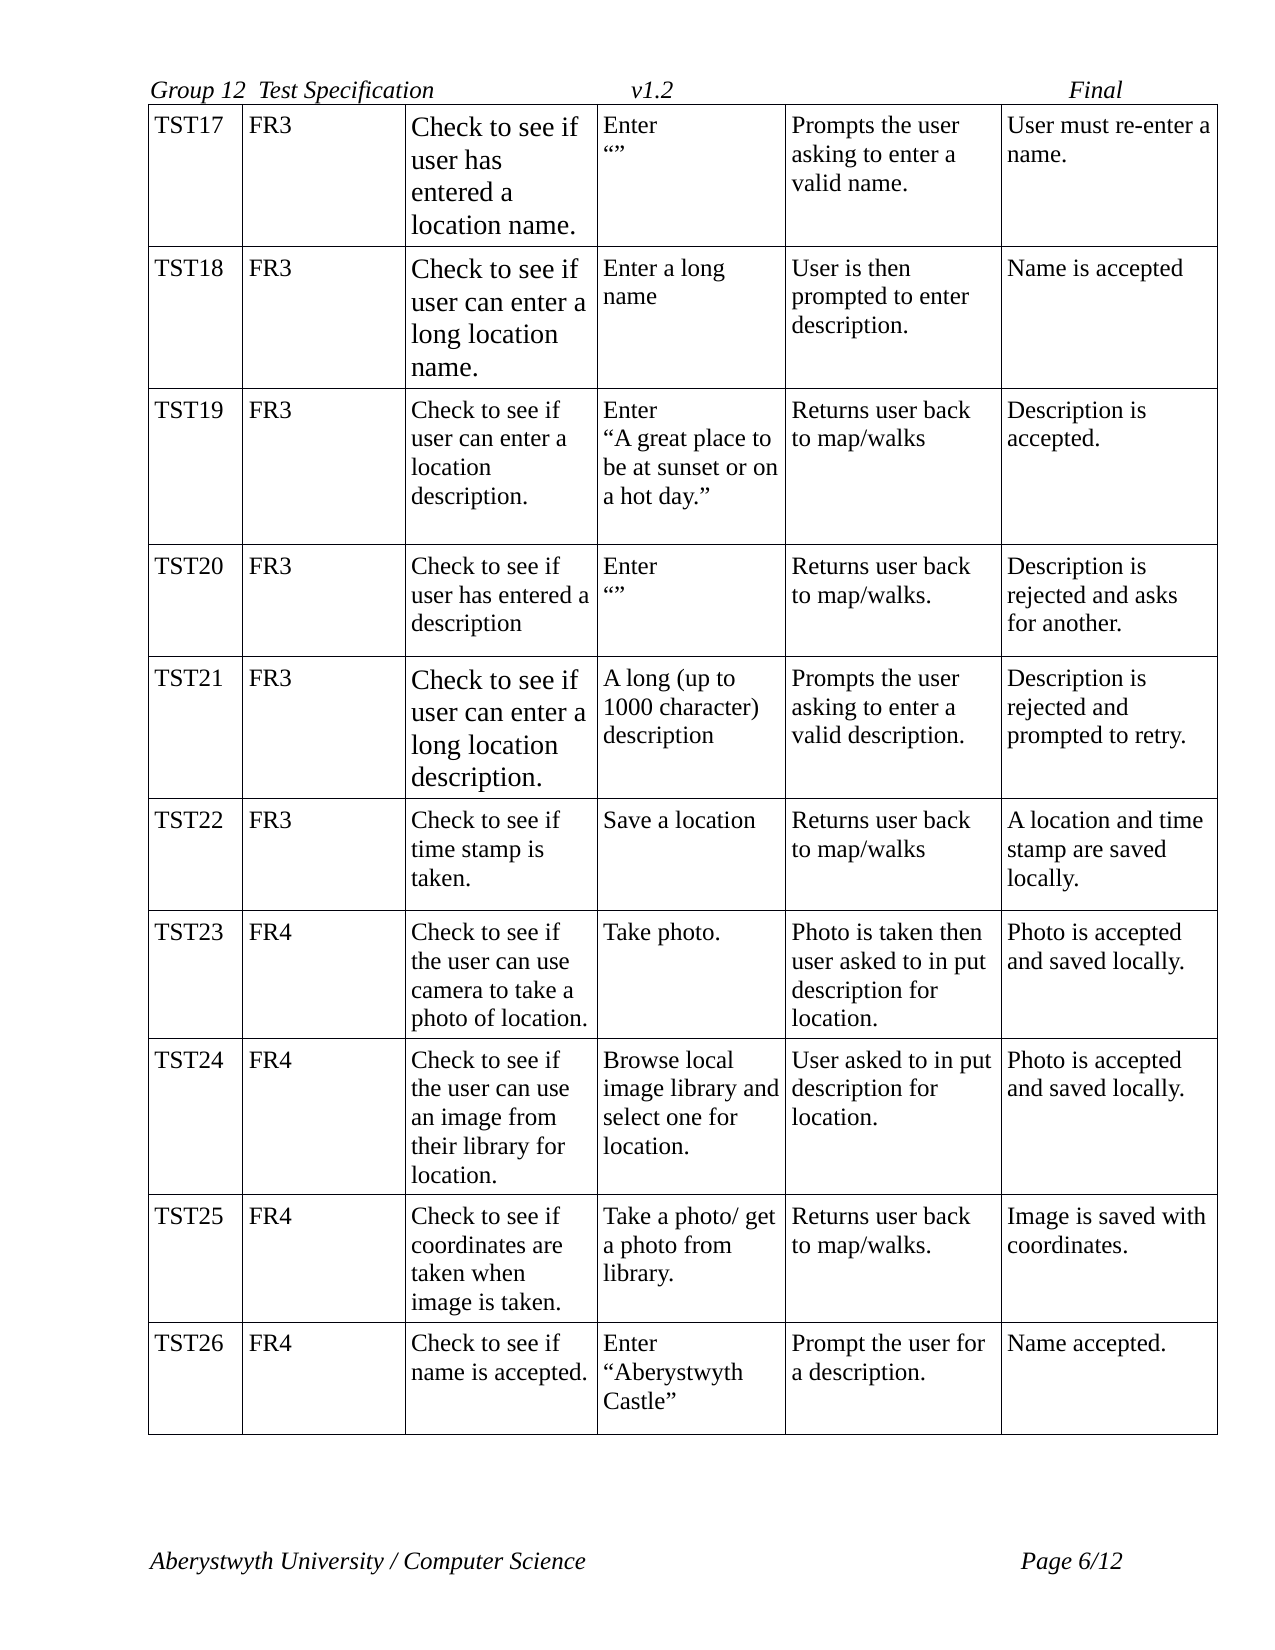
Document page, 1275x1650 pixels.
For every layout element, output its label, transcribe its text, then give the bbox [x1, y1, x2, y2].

table_cell Check to see if time stamp is taken. [406, 799, 597, 910]
table_cell TST23 [149, 911, 242, 1038]
table_cell Save a location [598, 799, 785, 910]
table_cell Check to see if user can enter a long location description. [406, 657, 597, 798]
table_cell Check to see if user can enter a long location name. [406, 247, 597, 388]
table_cell Enter “” [598, 545, 785, 656]
table_cell User is then prompted to enter description. [786, 247, 1001, 388]
table_cell FR4 [243, 1323, 405, 1434]
table_cell Returns user back to map/walks [786, 799, 1001, 910]
table_cell FR3 [243, 389, 405, 544]
table_cell Enter “A great place to be at sunset or on a hot day.” [598, 389, 785, 544]
table_cell FR4 [243, 911, 405, 1038]
table_cell Name accepted. [1002, 1323, 1217, 1434]
table_cell Description is rejected and asks for another. [1002, 545, 1217, 656]
table_cell FR3 [243, 799, 405, 910]
table_cell FR3 [243, 545, 405, 656]
table_cell Name is accepted [1002, 247, 1217, 388]
table_cell Prompt the user for a description. [786, 1323, 1001, 1434]
table_cell A long (up to 1000 character) description [598, 657, 785, 798]
table_cell TST25 [149, 1195, 242, 1322]
table_cell Returns user back to map/walks. [786, 545, 1001, 656]
table_cell TST17 [149, 105, 242, 246]
table_cell A location and time stamp are saved locally. [1002, 799, 1217, 910]
table_cell Photo is accepted and saved locally. [1002, 911, 1217, 1038]
table_cell FR3 [243, 105, 405, 246]
table_cell Returns user back to map/walks [786, 389, 1001, 544]
table_cell TST20 [149, 545, 242, 656]
table_cell Check to see if name is accepted. [406, 1323, 597, 1434]
table_cell TST26 [149, 1323, 242, 1434]
table_cell Prompts the user asking to enter a valid description. [786, 657, 1001, 798]
table_cell TST21 [149, 657, 242, 798]
table_cell TST19 [149, 389, 242, 544]
table_cell Take photo. [598, 911, 785, 1038]
table_cell Check to see if user has entered a description [406, 545, 597, 656]
table_cell User must re-enter a name. [1002, 105, 1217, 246]
table_cell Image is saved with coordinates. [1002, 1195, 1217, 1322]
table_cell Check to see if user can enter a location description. [406, 389, 597, 544]
table_cell Check to see if the user can use an image from their library for location. [406, 1039, 597, 1194]
table_cell User asked to in put description for location. [786, 1039, 1001, 1194]
table_cell Description is rejected and prompted to retry. [1002, 657, 1217, 798]
table_cell Take a photo/ get a photo from library. [598, 1195, 785, 1322]
table_cell TST18 [149, 247, 242, 388]
table_cell Check to see if the user can use camera to take a photo of location. [406, 911, 597, 1038]
table_cell Photo is taken then user asked to in put description for location. [786, 911, 1001, 1038]
table_cell TST22 [149, 799, 242, 910]
table_cell Check to see if coordinates are taken when image is taken. [406, 1195, 597, 1322]
table_cell FR4 [243, 1039, 405, 1194]
table_cell Description is accepted. [1002, 389, 1217, 544]
table_cell FR4 [243, 1195, 405, 1322]
table_cell Enter “” [598, 105, 785, 246]
table_cell Check to see if user has entered a location name. [406, 105, 597, 246]
table_cell FR3 [243, 247, 405, 388]
table_cell Enter “Aberystwyth Castle” [598, 1323, 785, 1434]
table_cell Browse local image library and select one for location. [598, 1039, 785, 1194]
table_cell Prompts the user asking to enter a valid name. [786, 105, 1001, 246]
table_cell Returns user back to map/walks. [786, 1195, 1001, 1322]
table_cell TST24 [149, 1039, 242, 1194]
table_cell Enter a long name [598, 247, 785, 388]
table_cell FR3 [243, 657, 405, 798]
table_cell Photo is accepted and saved locally. [1002, 1039, 1217, 1194]
